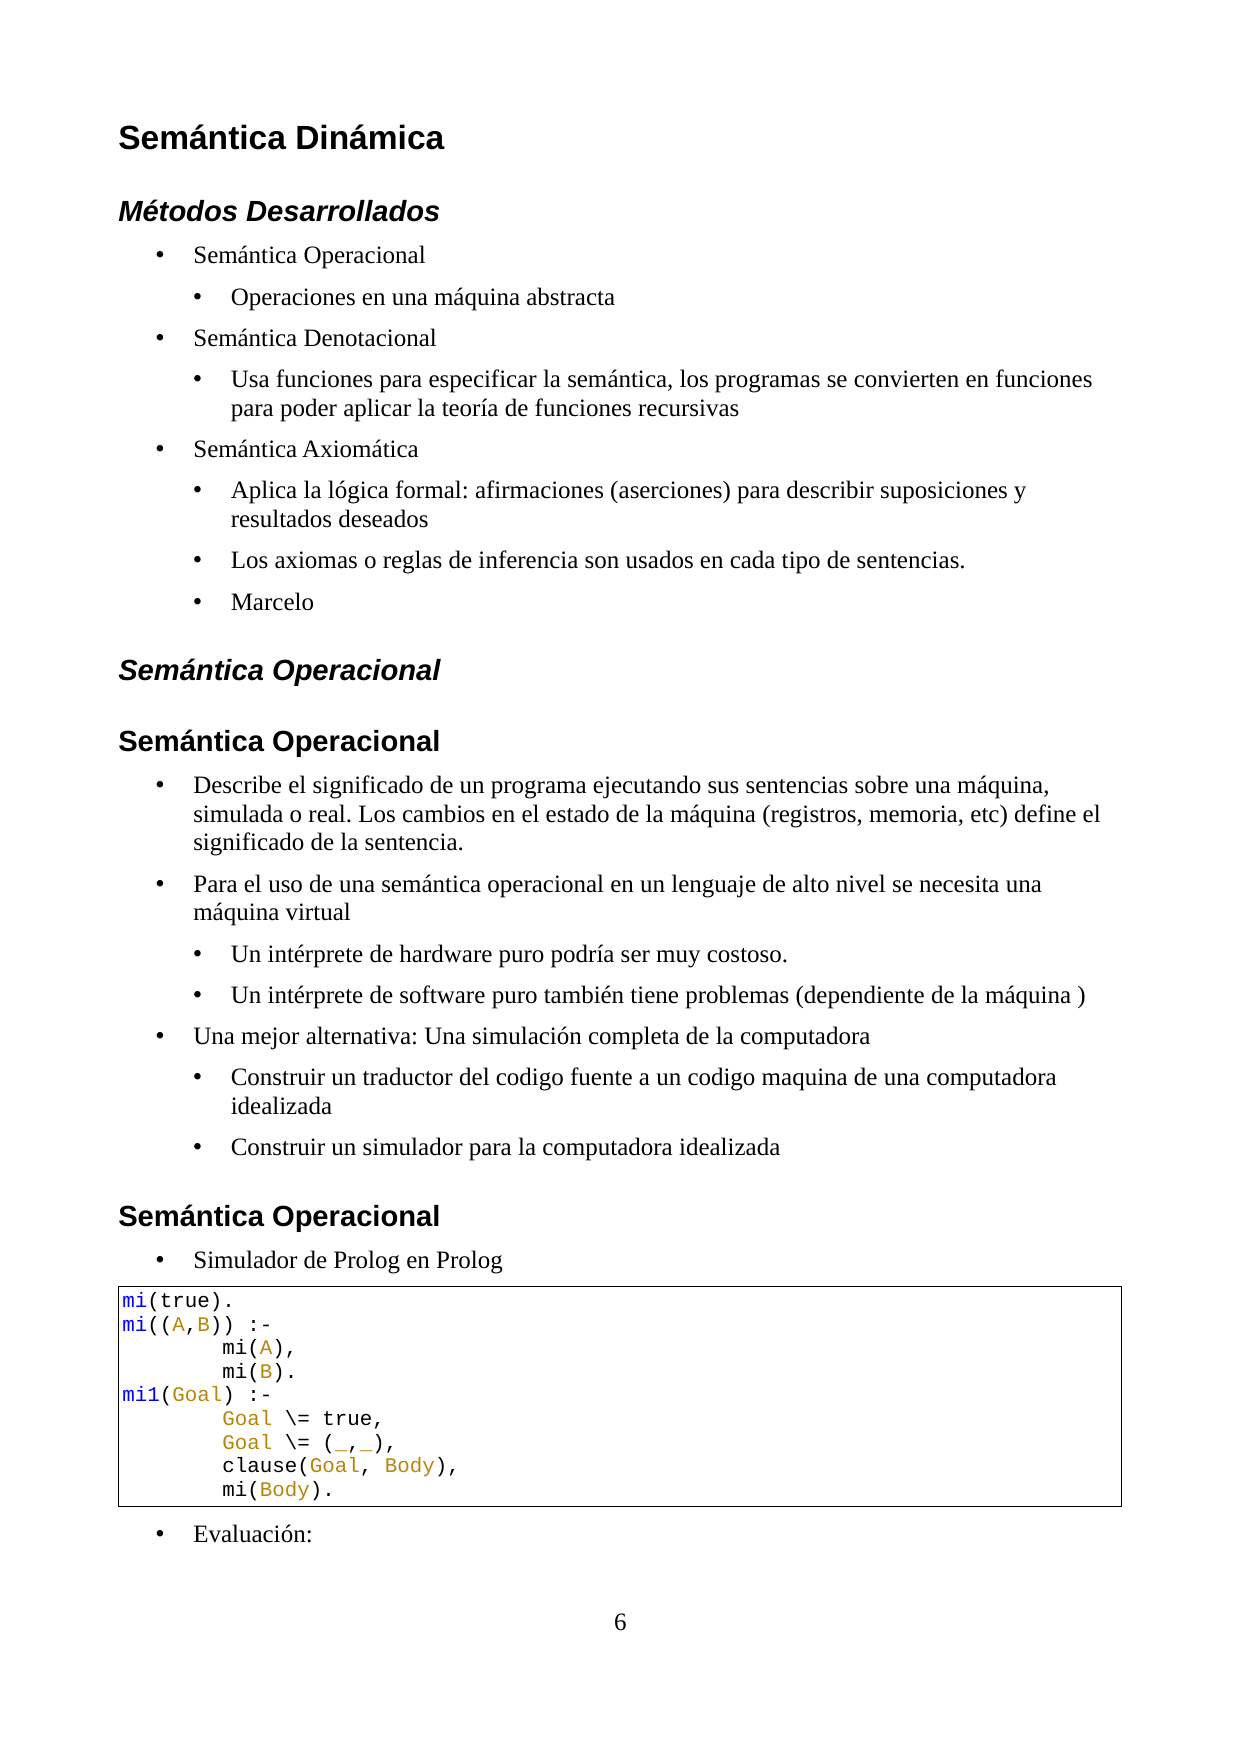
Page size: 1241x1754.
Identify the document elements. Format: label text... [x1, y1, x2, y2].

list Los axiomas o reglas de inferencia son usados en cada tipo de sentencias. [193, 545, 1122, 574]
list Construir un traductor del codigo fuente a un codigo maquina de una computadora idealizada [193, 1062, 1122, 1120]
text mi(A), [119, 1333, 1121, 1357]
list Operaciones en una máquina abstracta [193, 282, 1122, 310]
text clause(Goal, Body), [119, 1451, 1121, 1475]
subtitle Semántica Operacional [118, 724, 1122, 757]
list Para el uso de una semántica operacional en un lenguaje de alto nivel se necesita una máquina virtual [156, 869, 1122, 926]
list Aplica la lógica formal: afirmaciones (aserciones) para describir suposiciones y resultados deseados [193, 475, 1122, 533]
list Marcelo [193, 587, 1122, 615]
list Semántica Axiomática [156, 434, 1122, 463]
list Semántica Operacional [156, 240, 1122, 269]
list Una mejor alternativa: Una simulación completa de la computadora [156, 1021, 1122, 1050]
list Un intérprete de software puro también tiene problemas (dependiente de la máquina ) [193, 980, 1122, 1009]
list Semántica Denotacional [156, 323, 1122, 352]
subtitle Semántica Dinámica [118, 118, 1122, 157]
text mi((A,B)) :- [119, 1309, 1121, 1333]
text mi(Body). [119, 1475, 1121, 1506]
list Evaluación: [156, 1519, 1122, 1548]
subtitle Semántica Operacional [118, 653, 1122, 686]
list Simulador de Prolog en Prolog [156, 1245, 1122, 1273]
subtitle Semántica Operacional [118, 1199, 1122, 1232]
text Goal \= true, [119, 1404, 1121, 1428]
list Construir un simulador para la computadora idealizada [193, 1132, 1122, 1161]
text Goal \= (_,_), [119, 1428, 1121, 1451]
list Usa funciones para especificar la semántica, los programas se convierten en funciones para poder aplicar la teoría de funciones recursivas [193, 364, 1122, 422]
text mi1(Goal) :- [119, 1381, 1121, 1404]
list Describe el significado de un programa ejecutando sus sentencias sobre una máquina, simulada o real. Los cambios en el estado de la máquina (registros, memoria, etc) define el significado de la sentencia. [156, 770, 1122, 856]
subtitle Métodos Desarrollados [118, 194, 1122, 228]
text mi(true). [119, 1287, 1121, 1309]
text mi(B). [119, 1357, 1121, 1381]
list Un intérprete de hardware puro podría ser muy costoso. [193, 939, 1122, 967]
